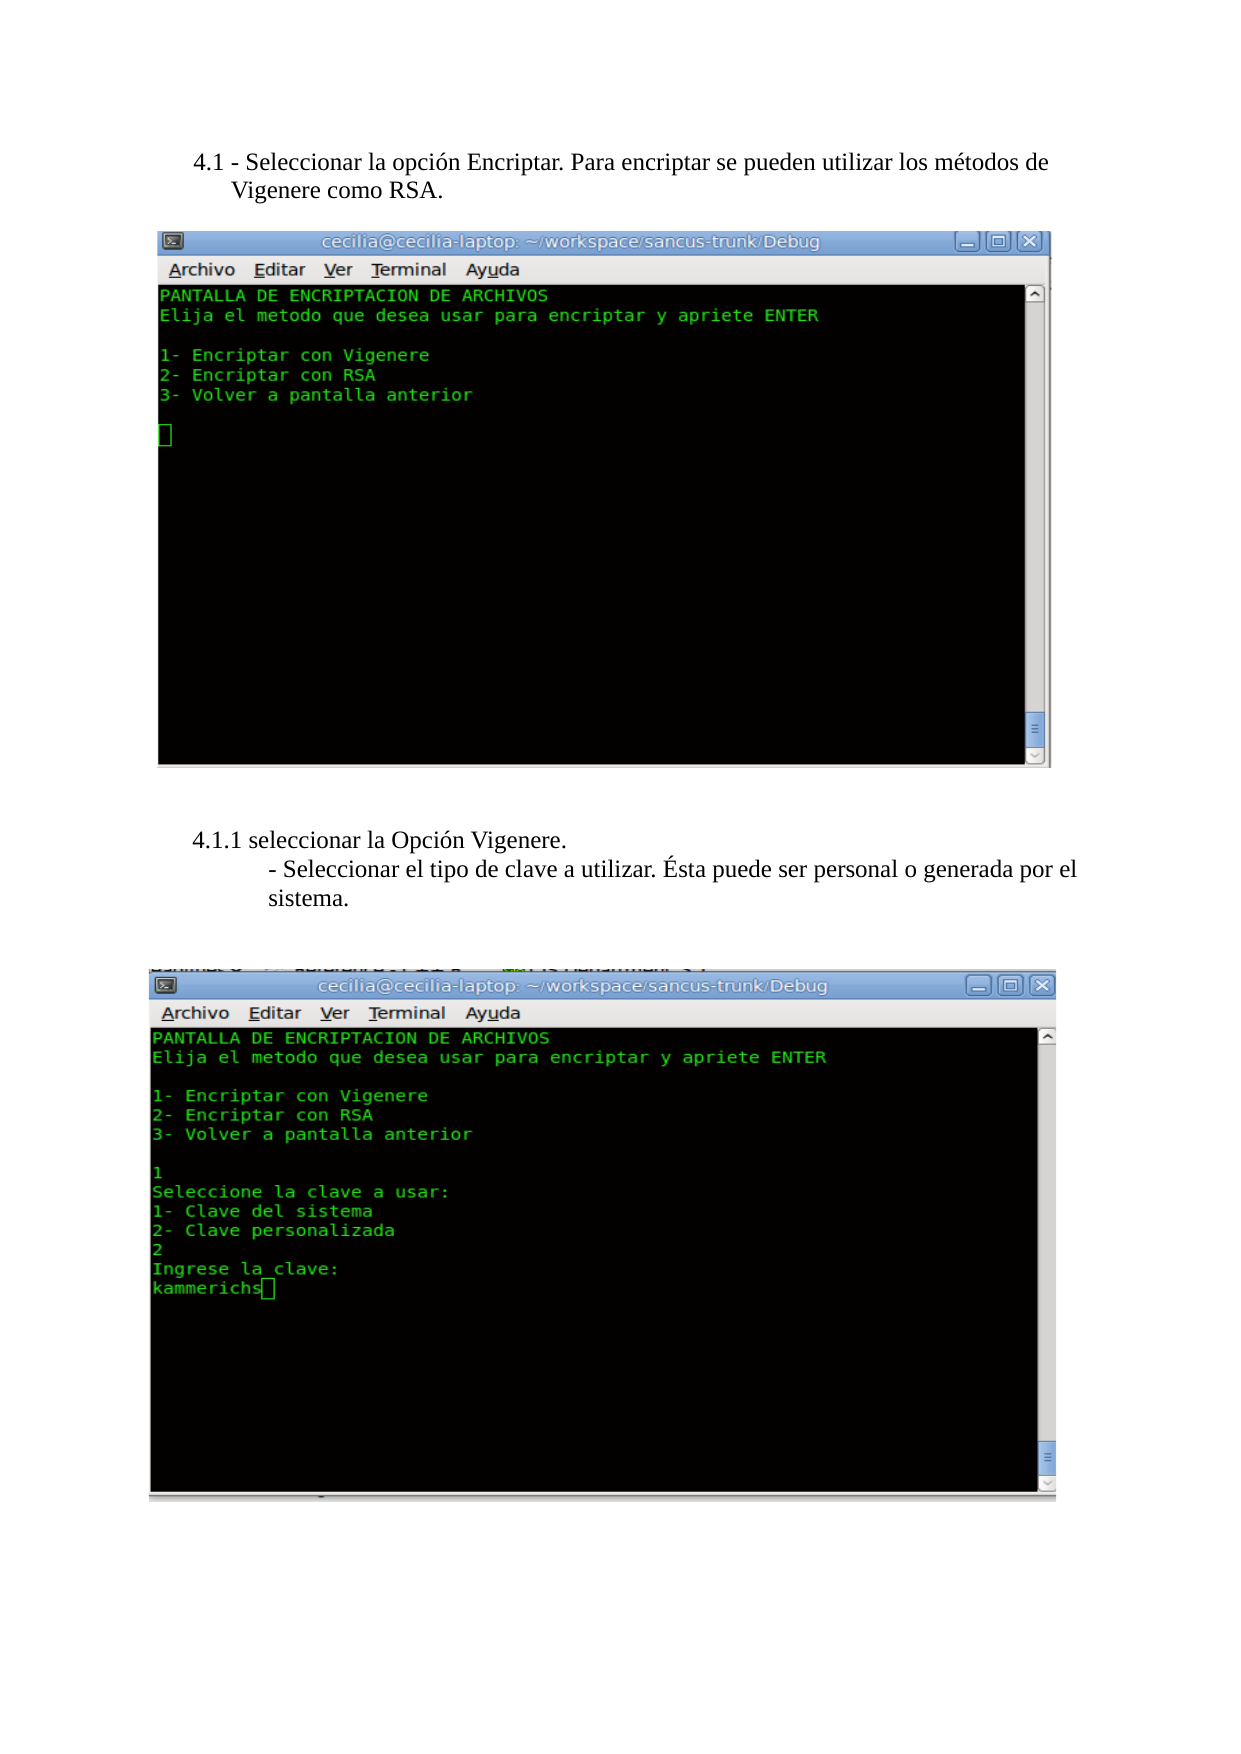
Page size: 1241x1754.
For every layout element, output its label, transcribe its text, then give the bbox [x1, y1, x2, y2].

list - Seleccionar el tipo de clave a utilizar. Ésta puede ser personal o generada por el sistema. [231, 854, 1122, 912]
text 4.1.1 seleccionar la Opción Vigenere. [118, 825, 1122, 854]
picture [157, 231, 1052, 768]
picture [148, 969, 1057, 1502]
list - Seleccionar la opción Encriptar. Para encriptar se pueden utilizar los métodos de Vigenere como RSA. [193, 147, 1122, 204]
